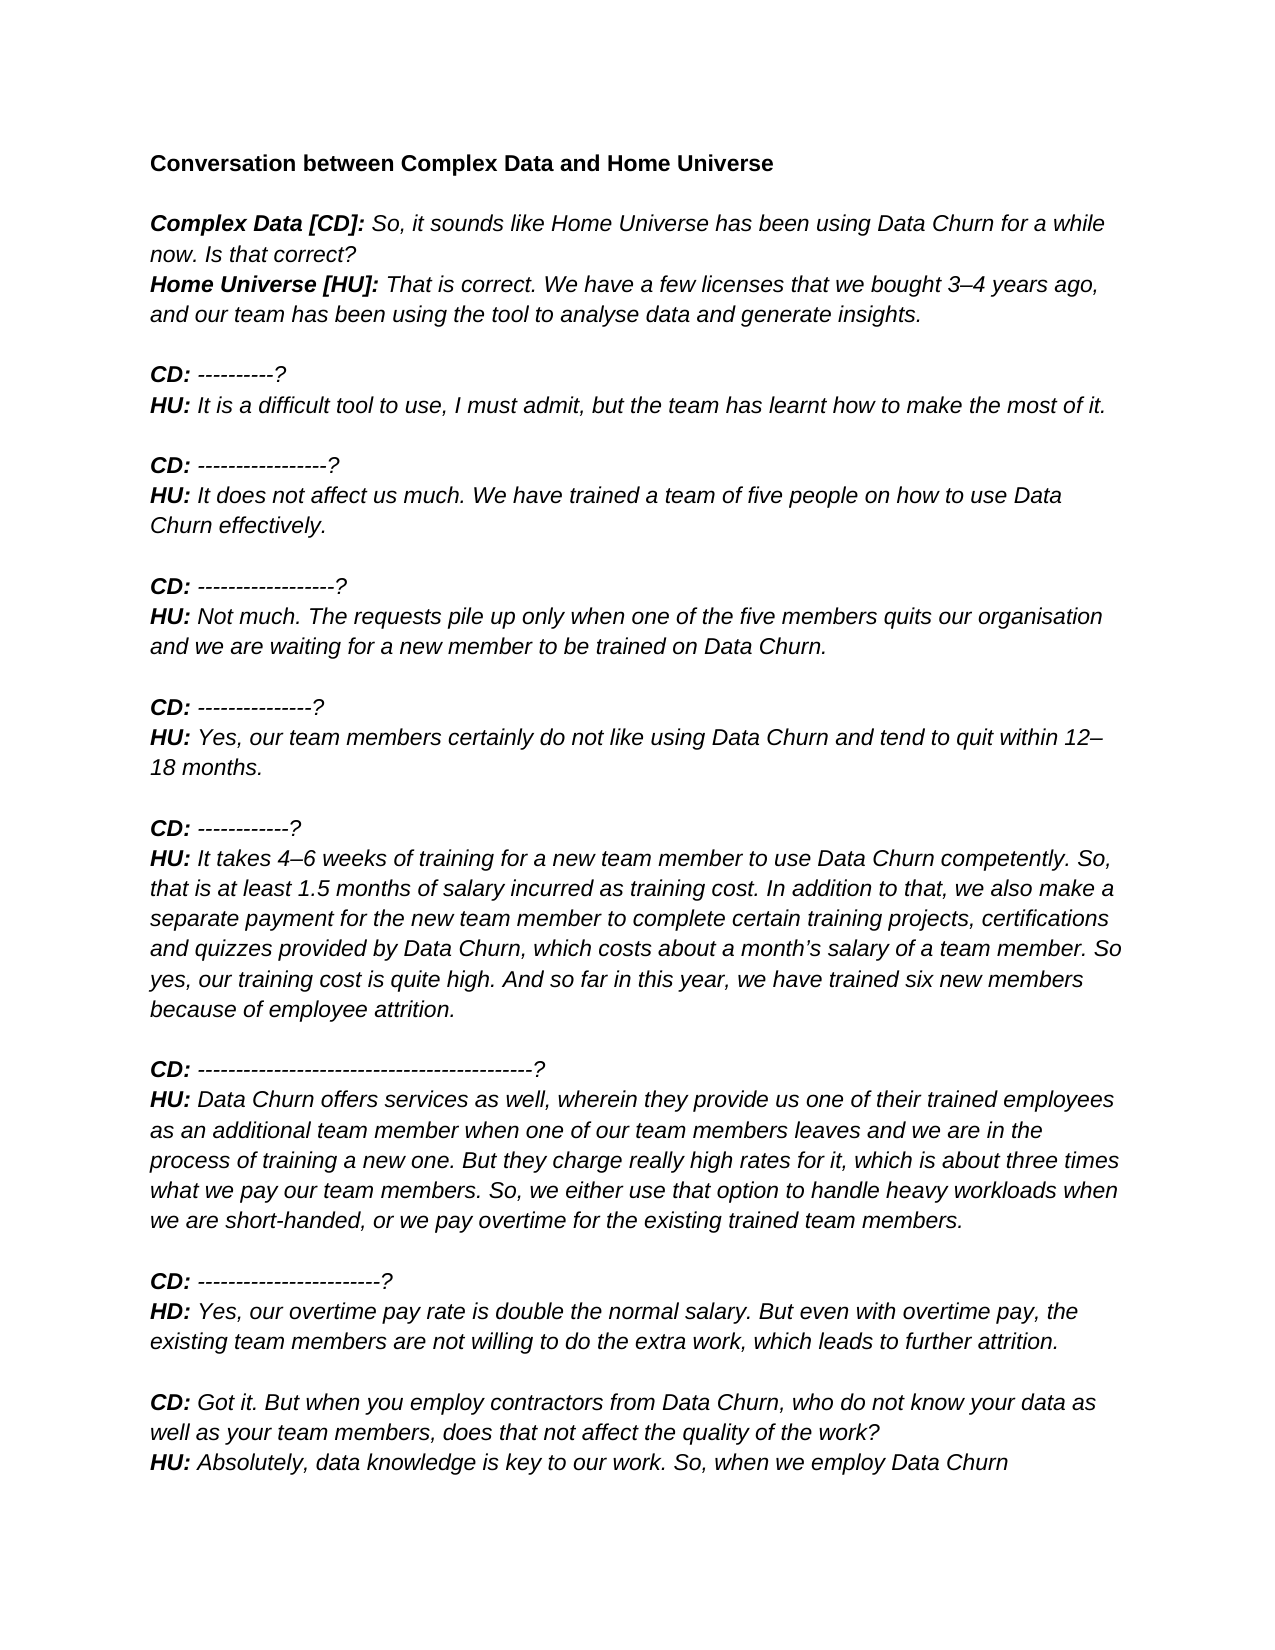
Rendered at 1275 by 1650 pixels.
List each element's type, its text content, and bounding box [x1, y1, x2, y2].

text HD: Yes, our overtime pay rate is double the normal salary. But even with overtime pay, the existing team members are not willing to do the extra work, which leads to further attrition. [150, 1298, 1125, 1354]
text CD: ---------------? [150, 694, 1125, 720]
text Home Universe [HU]: That is correct. We have a few licenses that we bought 3–4 years ago, and our team has been using the tool to analyse data and generate insights. [150, 271, 1125, 327]
text Conversation between Complex Data and Home Universe [150, 150, 1125, 176]
text CD: Got it. But when you employ contractors from Data Churn, who do not know your data as well as your team members, does that not affect the quality of the work? [150, 1388, 1125, 1445]
text HU: Data Churn offers services as well, wherein they provide us one of their trained employees as an additional team member when one of our team members leaves and we are in the process of training a new one. But they charge really high rates for it, which is about three times what we pay our team members. So, we either use that option to handle heavy workloads when we are short-handed, or we pay overtime for the existing trained team members. [150, 1086, 1125, 1234]
text HU: Not much. The requests pile up only when one of the five members quits our organisation and we are waiting for a new member to be trained on Data Churn. [150, 603, 1125, 660]
text CD: --------------------------------------------? [150, 1056, 1125, 1083]
text CD: ------------------------? [150, 1268, 1125, 1294]
text HU: It does not affect us much. We have trained a team of five people on how to use Data Churn effectively. [150, 482, 1125, 539]
text HU: It takes 4–6 weeks of training for a new team member to use Data Churn competently. So, that is at least 1.5 months of salary incurred as training cost. In addition to that, we also make a separate payment for the new team member to complete certain training projects, certifications and quizzes provided by Data Churn, which costs about a month’s salary of a team member. So yes, our training cost is quite high. And so far in this year, we have trained six new members because of employee attrition. [150, 845, 1125, 1022]
text HU: Yes, our team members certainly do not like using Data Churn and tend to quit within 12–18 months. [150, 724, 1125, 781]
text HU: Absolutely, data knowledge is key to our work. So, when we employ Data Churn [150, 1449, 1125, 1475]
text CD: -----------------? [150, 452, 1125, 478]
text CD: ------------------? [150, 573, 1125, 599]
text CD: ------------? [150, 814, 1125, 841]
text Complex Data [CD]: So, it sounds like Home Universe has been using Data Churn for a while now. Is that correct? [150, 210, 1125, 267]
text HU: It is a difficult tool to use, I must admit, but the team has learnt how to make the most of it. [150, 392, 1125, 418]
text CD: ----------? [150, 361, 1125, 388]
